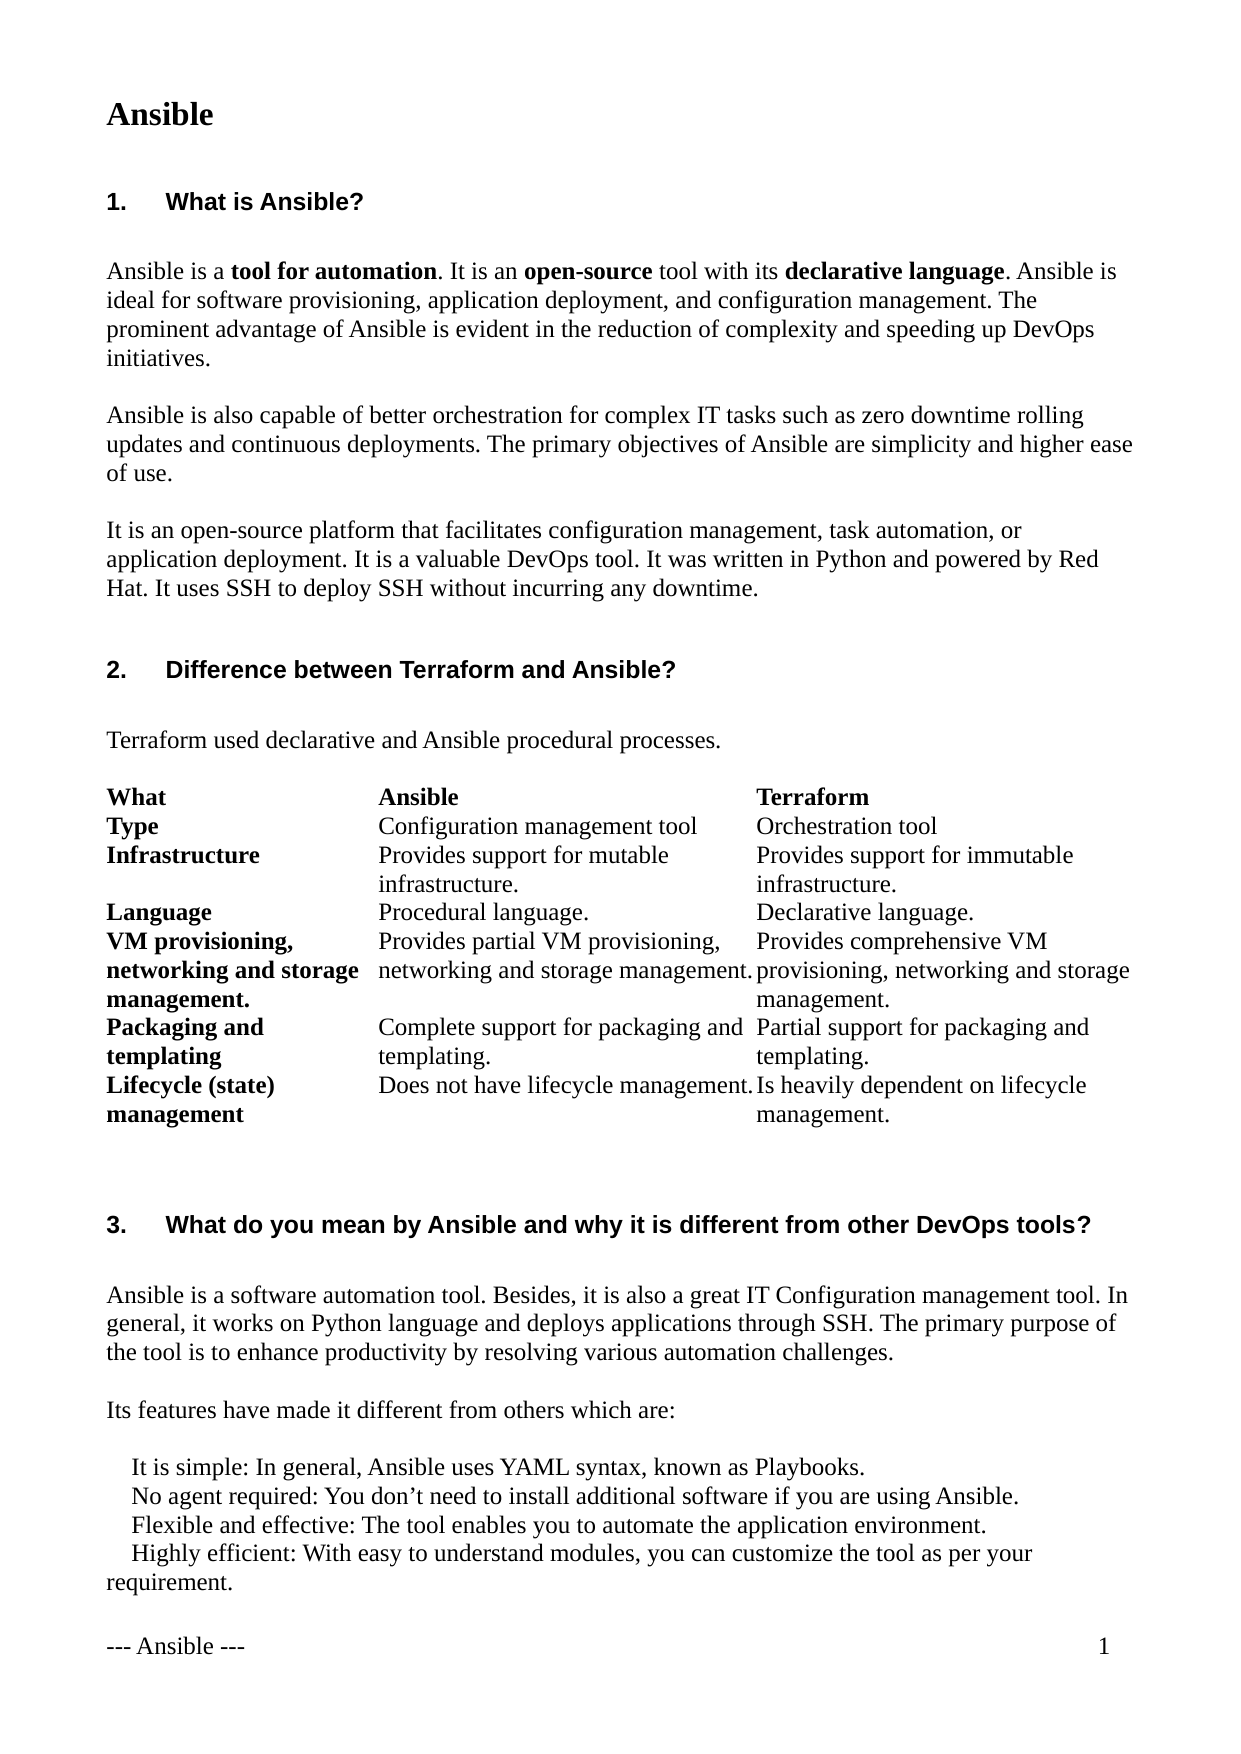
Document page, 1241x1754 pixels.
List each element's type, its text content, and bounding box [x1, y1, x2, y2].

text Ansible [106, 94, 1134, 133]
text It is simple: In general, Ansible uses YAML syntax, known as Playbooks. [106, 1452, 1134, 1481]
table_header Terraform [756, 783, 1134, 811]
text Ansible is also capable of better orchestration for complex IT tasks such as zero downtime rolling updates and continuous deployments. The primary objectives of Ansible are simplicity and higher ease of use. [106, 400, 1134, 486]
table_cell Provides support for immutable infrastructure. [756, 840, 1134, 897]
table_header What [106, 783, 378, 811]
text Ansible is a software automation tool. Besides, it is also a great IT Configuration management tool. In general, it works on Python language and deploys applications through SSH. The primary purpose of the tool is to enhance productivity by resolving various automation challenges. [106, 1280, 1134, 1366]
table_cell Infrastructure [106, 840, 378, 897]
table_cell Provides support for mutable infrastructure. [378, 840, 756, 897]
table_cell Provides comprehensive VM provisioning, networking and storage management. [756, 926, 1134, 1012]
table_cell Lifecycle (state) management [106, 1070, 378, 1127]
table_cell Declarative language. [756, 898, 1134, 926]
table_cell Partial support for packaging and templating. [756, 1013, 1134, 1070]
table_cell Procedural language. [378, 898, 756, 926]
table_cell Orchestration tool [756, 811, 1134, 840]
table_cell Language [106, 898, 378, 926]
text No agent required: You don’t need to install additional software if you are using Ansible. [106, 1481, 1134, 1510]
table_cell Configuration management tool [378, 811, 756, 840]
table_cell Is heavily dependent on lifecycle management. [756, 1070, 1134, 1127]
subtitle What is Ansible? [106, 187, 1134, 215]
table_cell Complete support for packaging and templating. [378, 1013, 756, 1070]
table_cell Type [106, 811, 378, 840]
table_cell Packaging and templating [106, 1013, 378, 1070]
subtitle What do you mean by Ansible and why it is different from other DevOps tools? [106, 1210, 1134, 1238]
text Its features have made it different from others which are: [106, 1395, 1134, 1423]
subtitle Difference between Terraform and Ansible? [106, 655, 1134, 684]
text Flexible and effective: The tool enables you to automate the application environment. [106, 1510, 1134, 1538]
table_cell Does not have lifecycle management. [378, 1070, 756, 1127]
table_header Ansible [378, 783, 756, 811]
text Highly efficient: With easy to understand modules, you can customize the tool as per your requirement. [106, 1538, 1134, 1596]
text Terraform used declarative and Ansible procedural processes. [106, 725, 1134, 754]
text It is an open-source platform that facilitates configuration management, task automation, or application deployment. It is a valuable DevOps tool. It was written in Python and powered by Red Hat. It uses SSH to deploy SSH without incurring any downtime. [106, 515, 1134, 601]
table_cell Provides partial VM provisioning, networking and storage management. [378, 926, 756, 1012]
text Ansible is a tool for automation. It is an open-source tool with its declarative language. Ansible is ideal for software provisioning, application deployment, and configuration management. The prominent advantage of Ansible is evident in the reduction of complexity and speeding up DevOps initiatives. [106, 256, 1134, 371]
table_cell VM provisioning, networking and storage management. [106, 926, 378, 1012]
